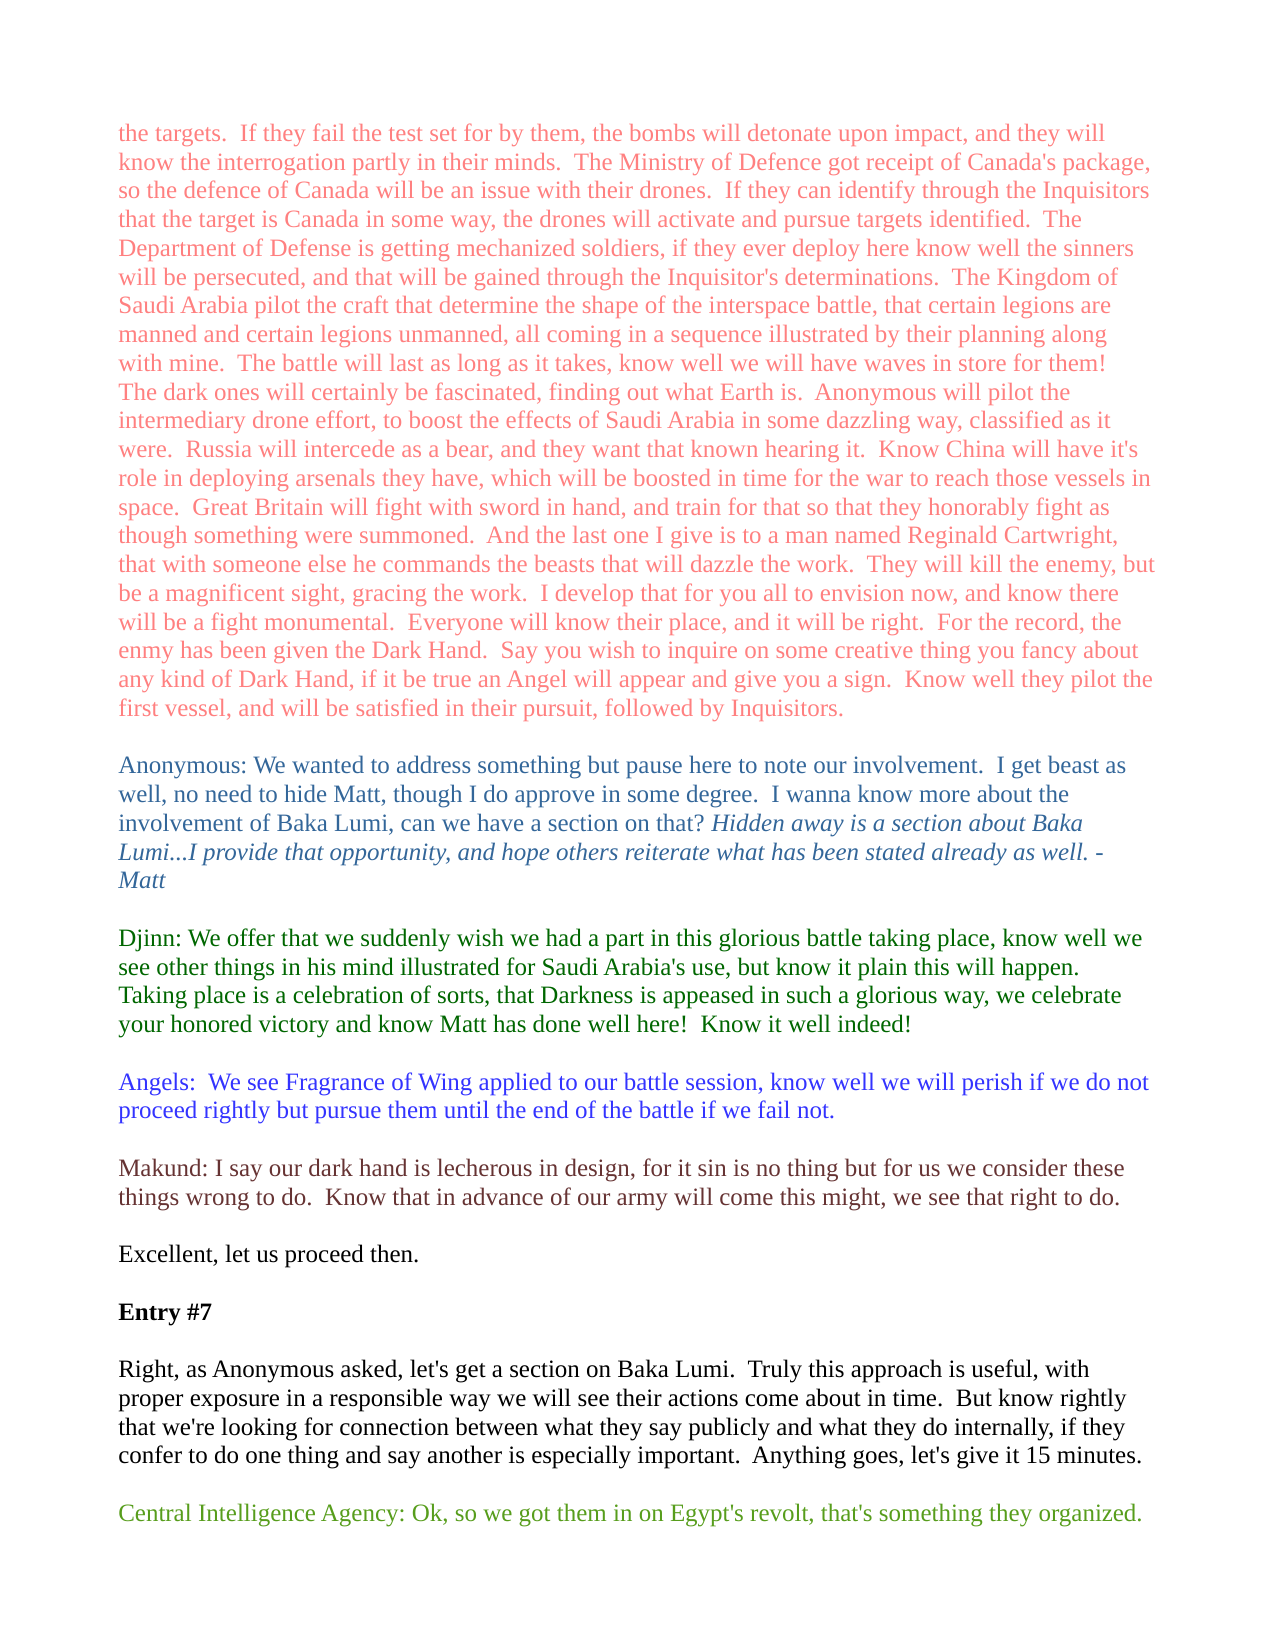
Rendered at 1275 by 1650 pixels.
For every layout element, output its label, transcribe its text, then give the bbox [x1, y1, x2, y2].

text Excellent, let us proceed then. [118, 1239, 1157, 1268]
text Djinn: We offer that we suddenly wish we had a part in this glorious battle taking place, know well we see other things in his mind illustrated for Saudi Arabia's use, but know it plain this will happen. Taking place is a celebration of sorts, that Darkness is appeased in such a glorious way, we celebrate your honored victory and know Matt has done well here! Know it well indeed! [118, 923, 1157, 1038]
text Anonymous: We wanted to address something but pause here to note our involvement. I get beast as well, no need to hide Matt, though I do approve in some degree. I wanna know more about the involvement of Baka Lumi, can we have a section on that? Hidden away is a section about Baka Lumi...I provide that opportunity, and hope others reiterate what has been stated already as well. - Matt [118, 751, 1157, 894]
text Central Intelligence Agency: Ok, so we got them in on Egypt's revolt, that's something they organized. [118, 1498, 1157, 1527]
text the targets. If they fail the test set for by them, the bombs will detonate upon impact, and they will know the interrogation partly in their minds. The Ministry of Defence got receipt of Canada's package, so the defence of Canada will be an issue with their drones. If they can identify through the Inquisitors that the target is Canada in some way, the drones will activate and pursue targets identified. The Department of Defense is getting mechanized soldiers, if they ever deploy here know well the sinners will be persecuted, and that will be gained through the Inquisitor's determinations. The Kingdom of Saudi Arabia pilot the craft that determine the shape of the interspace battle, that certain legions are manned and certain legions unmanned, all coming in a sequence illustrated by their planning along with mine. The battle will last as long as it takes, know well we will have waves in store for them! The dark ones will certainly be fascinated, finding out what Earth is. Anonymous will pilot the intermediary drone effort, to boost the effects of Saudi Arabia in some dazzling way, classified as it were. Russia will intercede as a bear, and they want that known hearing it. Know China will have it's role in deploying arsenals they have, which will be boosted in time for the war to reach those vessels in space. Great Britain will fight with sword in hand, and train for that so that they honorably fight as though something were summoned. And the last one I give is to a man named Reginald Cartwright, that with someone else he commands the beasts that will dazzle the work. They will kill the enemy, but be a magnificent sight, gracing the work. I develop that for you all to envision now, and know there will be a fight monumental. Everyone will know their place, and it will be right. For the record, the enmy has been given the Dark Hand. Say you wish to inquire on some creative thing you fancy about any kind of Dark Hand, if it be true an Angel will appear and give you a sign. Know well they pilot the first vessel, and will be satisfied in their pursuit, followed by Inquisitors. [118, 118, 1157, 722]
text Makund: I say our dark hand is lecherous in design, for it sin is no thing but for us we consider these things wrong to do. Know that in advance of our army will come this might, we see that right to do. [118, 1153, 1157, 1211]
text Right, as Anonymous asked, let's get a section on Baka Lumi. Truly this approach is useful, with proper exposure in a responsible way we will see their actions come about in time. But know rightly that we're looking for connection between what they say publicly and what they do internally, if they confer to do one thing and say another is especially important. Anything goes, let's give it 15 minutes. [118, 1354, 1157, 1469]
text Angels: We see Fragrance of Wing applied to our battle session, know well we will perish if we do not proceed rightly but pursue them until the end of the battle if we fail not. [118, 1067, 1157, 1124]
text Entry #7 [118, 1297, 1157, 1326]
